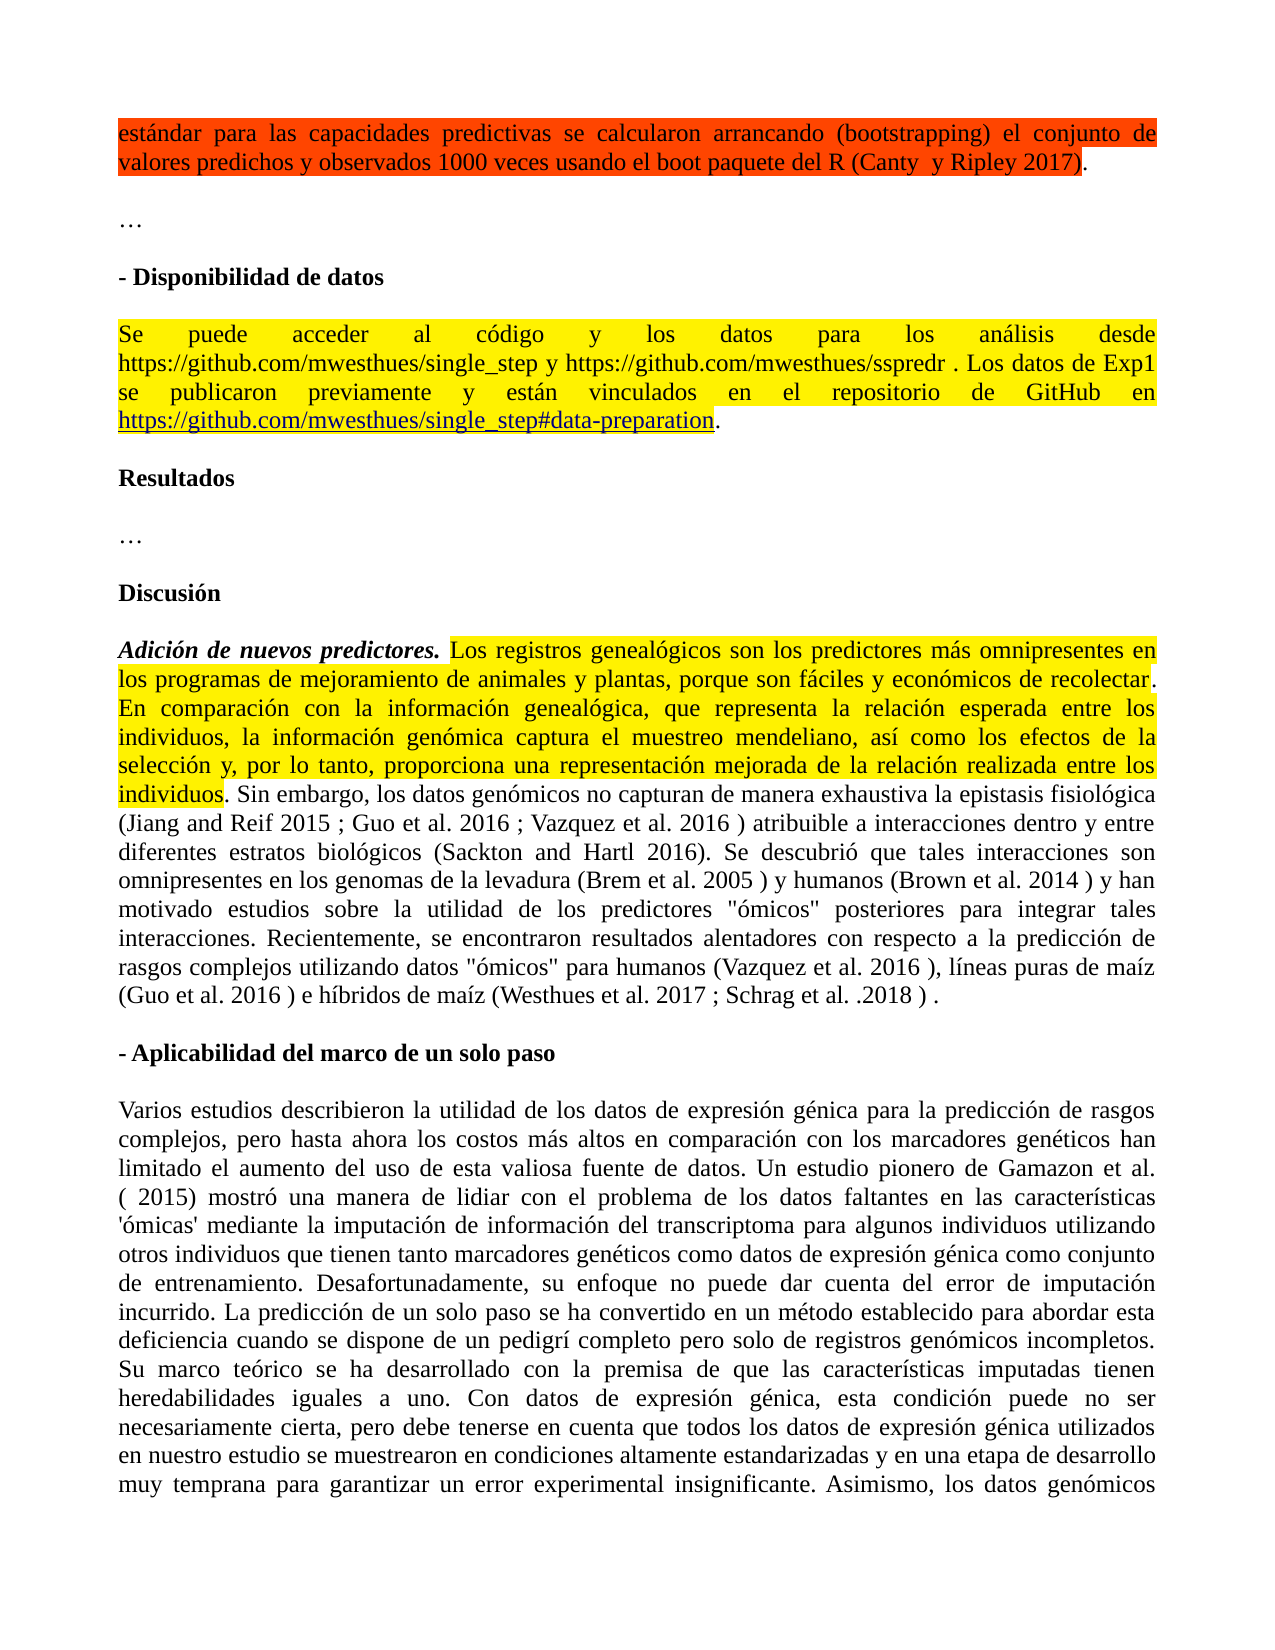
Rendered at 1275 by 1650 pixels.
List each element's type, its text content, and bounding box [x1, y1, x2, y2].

text estándar para las capacidades predictivas se calcularon arrancando (bootstrapping) el conjunto de valores predichos y observados 1000 veces usando el boot paquete del R (Canty y Ripley 2017). [118, 118, 1157, 176]
text Resultados [118, 463, 1157, 492]
text - Aplicabilidad del marco de un solo paso [118, 1038, 1157, 1067]
text Se puede acceder al código y los datos para los análisis desde https://github.com/mwesthues/single_step y https://github.com/mwesthues/sspredr . Los datos de Exp1 se publicaron previamente y están vinculados en el repositorio de GitHub en https://github.com/mwesthues/single_step#data-preparation. [118, 319, 1157, 434]
text Discusión [118, 578, 1157, 607]
text Adición de nuevos predictores. Los registros genealógicos son los predictores más omnipresentes en los programas de mejoramiento de animales y plantas, porque son fáciles y económicos de recolectar. En comparación con la información genealógica, que representa la relación esperada entre los individuos, la información genómica captura el muestreo mendeliano, así como los efectos de la selección y, por lo tanto, proporciona una representación mejorada de la relación realizada entre los individuos. Sin embargo, los datos genómicos no capturan de manera exhaustiva la epistasis fisiológica (Jiang and Reif 2015 ; Guo et al. 2016 ; Vazquez et al. 2016 ) atribuible a interacciones dentro y entre diferentes estratos biológicos (Sackton and Hartl 2016). Se descubrió que tales interacciones son omnipresentes en los genomas de la levadura (Brem et al. 2005 ) y humanos (Brown et al. 2014 ) y han motivado estudios sobre la utilidad de los predictores "ómicos" posteriores para integrar tales interacciones. Recientemente, se encontraron resultados alentadores con respecto a la predicción de rasgos complejos utilizando datos "ómicos" para humanos (Vazquez et al. 2016 ), líneas puras de maíz (Guo et al. 2016 ) e híbridos de maíz (Westhues et al. 2017 ; Schrag et al. .2018 ) . [118, 636, 1157, 1009]
text … [118, 521, 1157, 549]
text … [118, 204, 1157, 233]
text - Disponibilidad de datos [118, 262, 1157, 291]
text Varios estudios describieron la utilidad de los datos de expresión génica para la predicción de rasgos complejos, pero hasta ahora los costos más altos en comparación con los marcadores genéticos han limitado el aumento del uso de esta valiosa fuente de datos. Un estudio pionero de Gamazon et al. ( 2015) mostró una manera de lidiar con el problema de los datos faltantes en las características 'ómicas' mediante la imputación de información del transcriptoma para algunos individuos utilizando otros individuos que tienen tanto marcadores genéticos como datos de expresión génica como conjunto de entrenamiento. Desafortunadamente, su enfoque no puede dar cuenta del error de imputación incurrido. La predicción de un solo paso se ha convertido en un método establecido para abordar esta deficiencia cuando se dispone de un pedigrí completo pero solo de registros genómicos incompletos. Su marco teórico se ha desarrollado con la premisa de que las características imputadas tienen heredabilidades iguales a uno. Con datos de expresión génica, esta condición puede no ser necesariamente cierta, pero debe tenerse en cuenta que todos los datos de expresión génica utilizados en nuestro estudio se muestrearon en condiciones altamente estandarizadas y en una etapa de desarrollo muy temprana para garantizar un error experimental insignificante. Asimismo, los datos genómicos [118, 1096, 1157, 1498]
